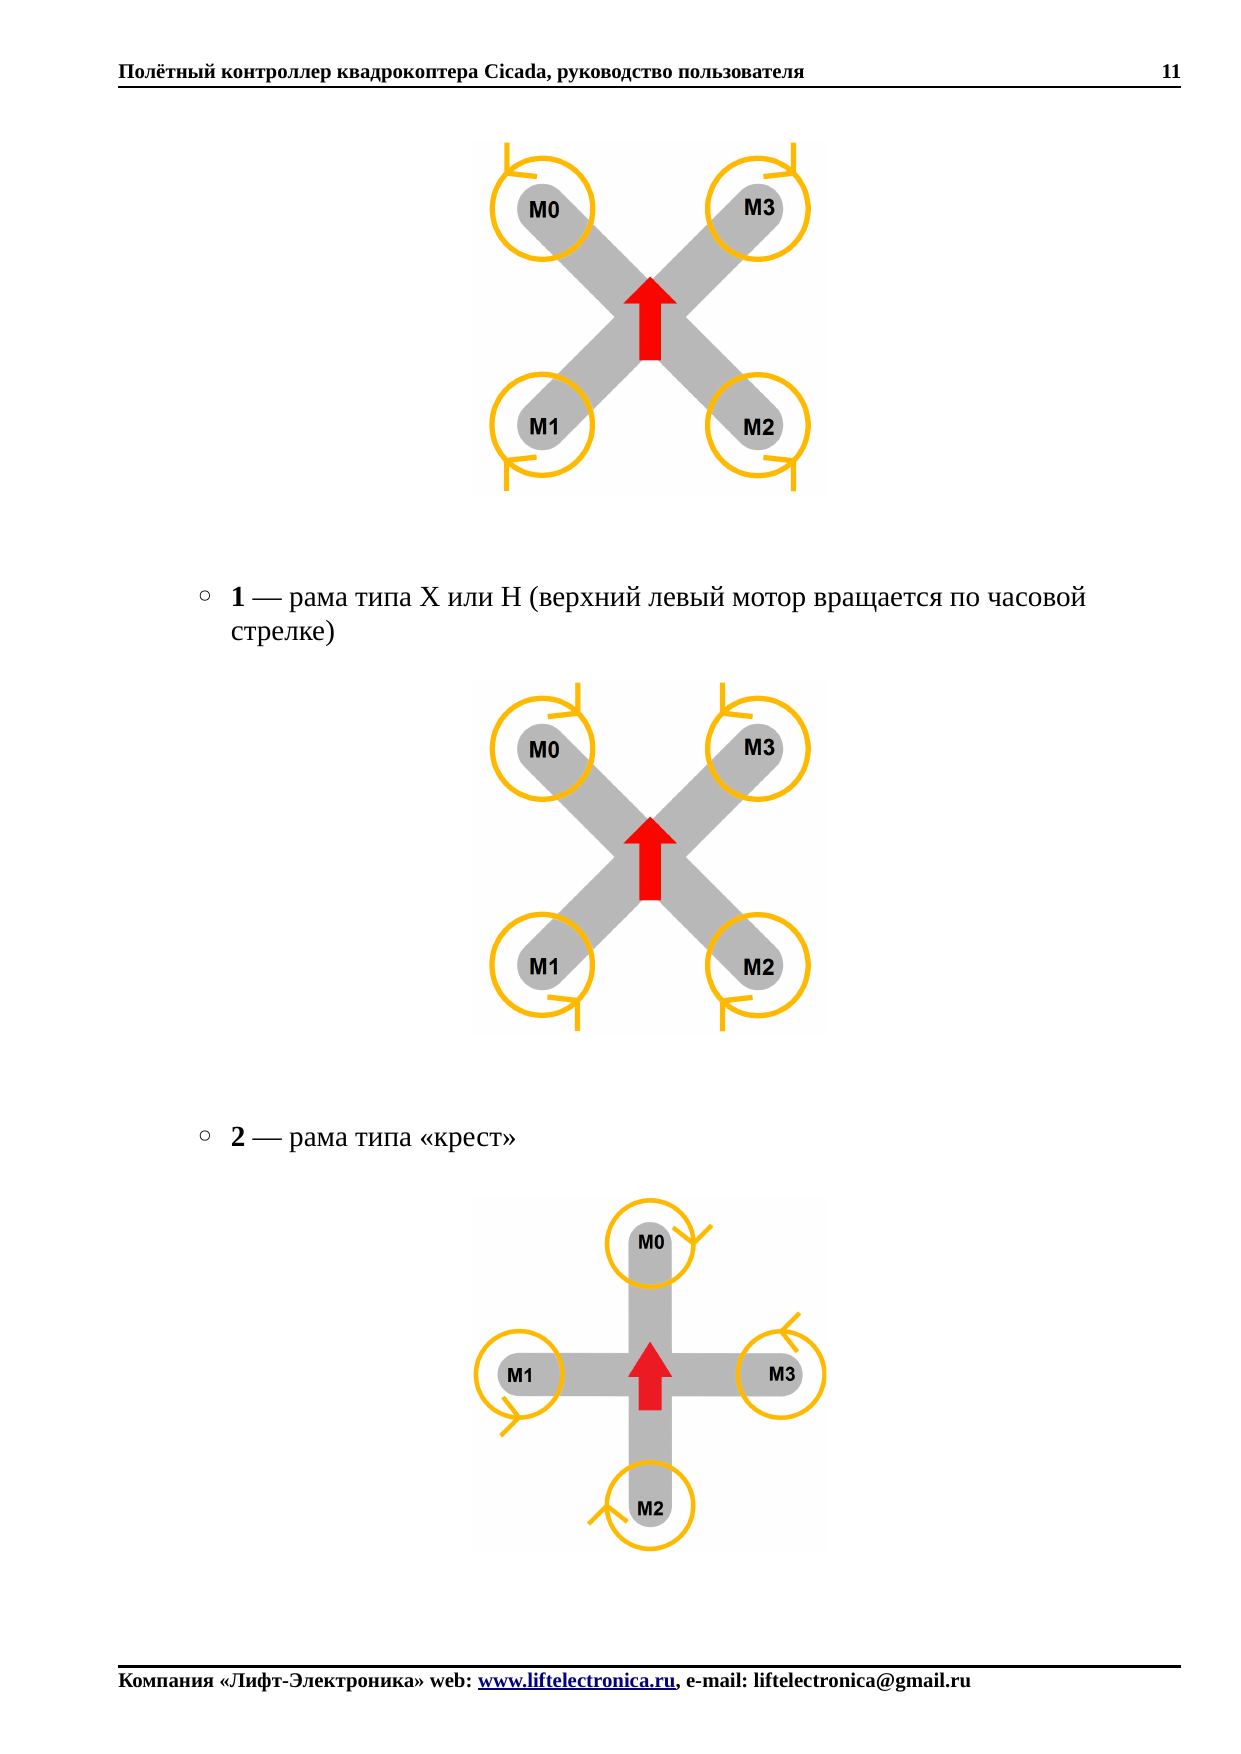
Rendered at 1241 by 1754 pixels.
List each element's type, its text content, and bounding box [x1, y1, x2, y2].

list 1 — рама типа X или H (верхний левый мотор вращается по часовой стрелке) [193, 579, 1181, 646]
picture [472, 140, 827, 495]
picture [472, 1197, 827, 1552]
list 2 — рама типа «крест» [193, 1119, 1181, 1153]
picture [472, 679, 827, 1035]
